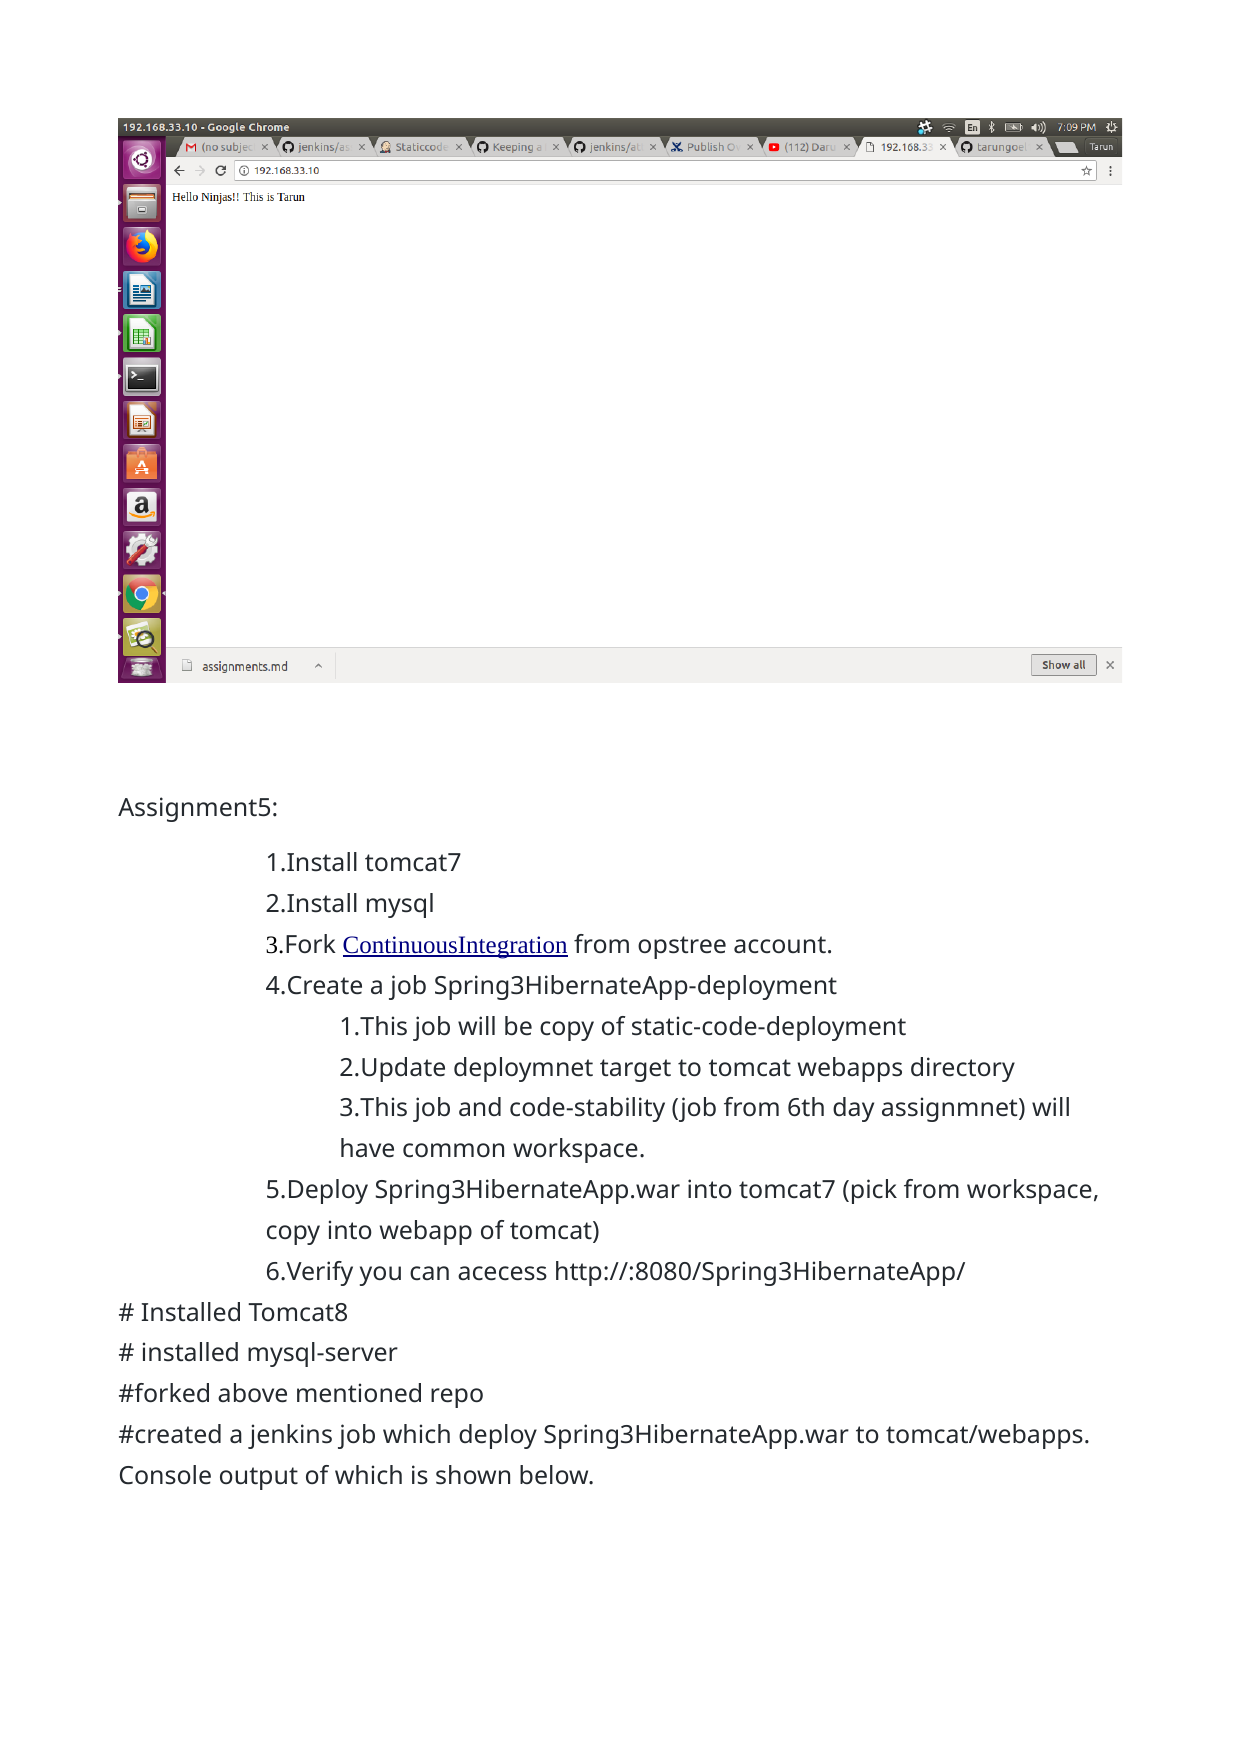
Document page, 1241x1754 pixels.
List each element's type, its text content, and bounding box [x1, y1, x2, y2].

list Update deploymnet target to tomcat webapps directory [118, 1049, 1122, 1083]
text # installed mysql-server [118, 1335, 1122, 1369]
text # Installed Tomcat8 [118, 1294, 1122, 1328]
list Fork ContinuousIntegration from opstree account. [118, 927, 1122, 961]
list Install mysql [118, 886, 1122, 920]
text #forked above mentioned repo [118, 1376, 1122, 1410]
picture [118, 118, 1123, 683]
list Deploy Spring3HibernateApp.war into tomcat7 (pick from workspace, copy into webapp of tomcat) [118, 1172, 1122, 1247]
text Assignment5: [118, 789, 1122, 824]
list Verify you can acecess http://:8080/Spring3HibernateApp/ [118, 1253, 1122, 1287]
text #created a jenkins job which deploy Spring3HibernateApp.war to tomcat/webapps. Console output of which is shown below. [118, 1417, 1122, 1492]
list This job and code-stability (job from 6th day assignmnet) will have common workspace. [118, 1090, 1122, 1165]
list Install tomcat7 [118, 845, 1122, 879]
list Create a job Spring3HibernateApp-deployment [118, 967, 1122, 1002]
list This job will be copy of static-code-deployment [118, 1008, 1122, 1042]
